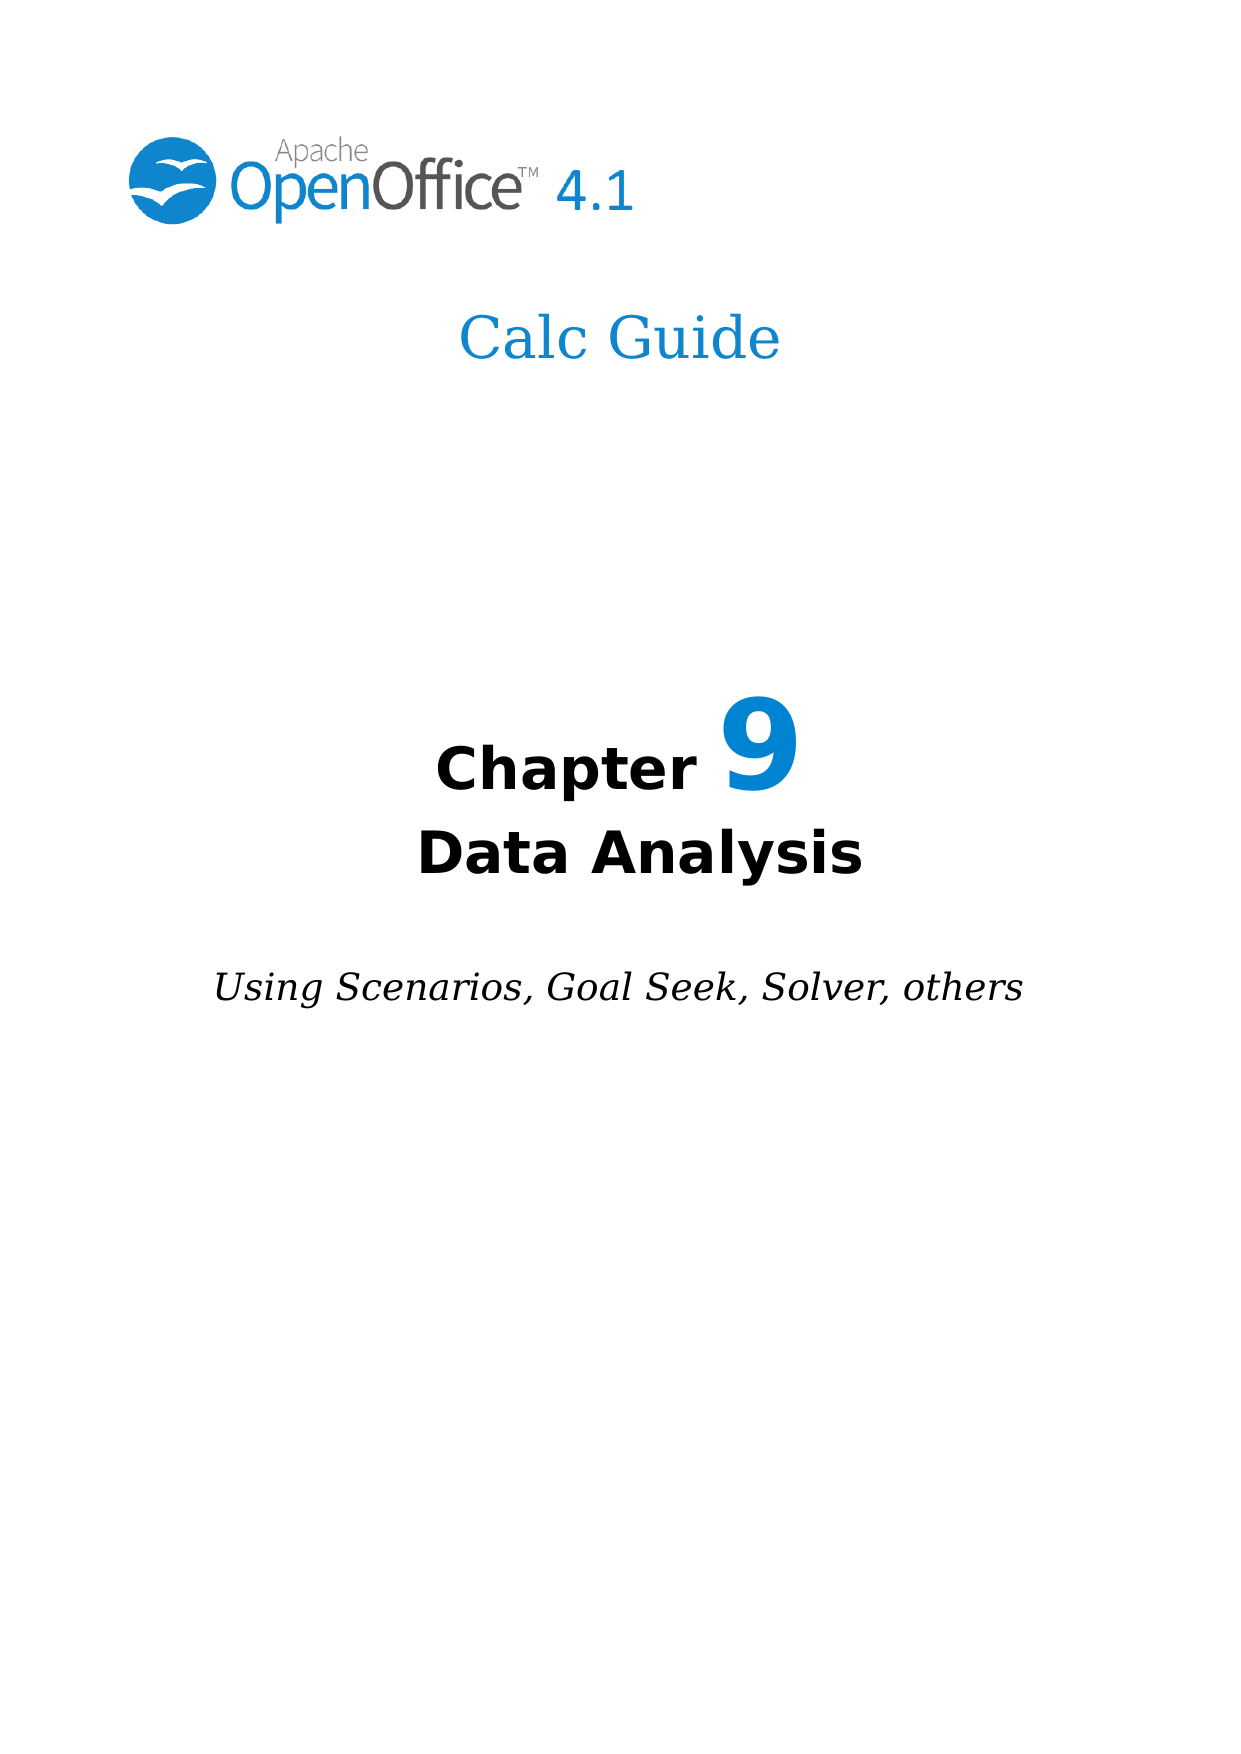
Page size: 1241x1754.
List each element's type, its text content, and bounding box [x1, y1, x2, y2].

text Calc Guide [136, 304, 1104, 372]
subtitle Using Scenarios, Goal Seek, Solver, others [136, 966, 1104, 1009]
subtitle Chapter 9 Data Analysis [136, 674, 1104, 887]
picture [127, 117, 642, 243]
